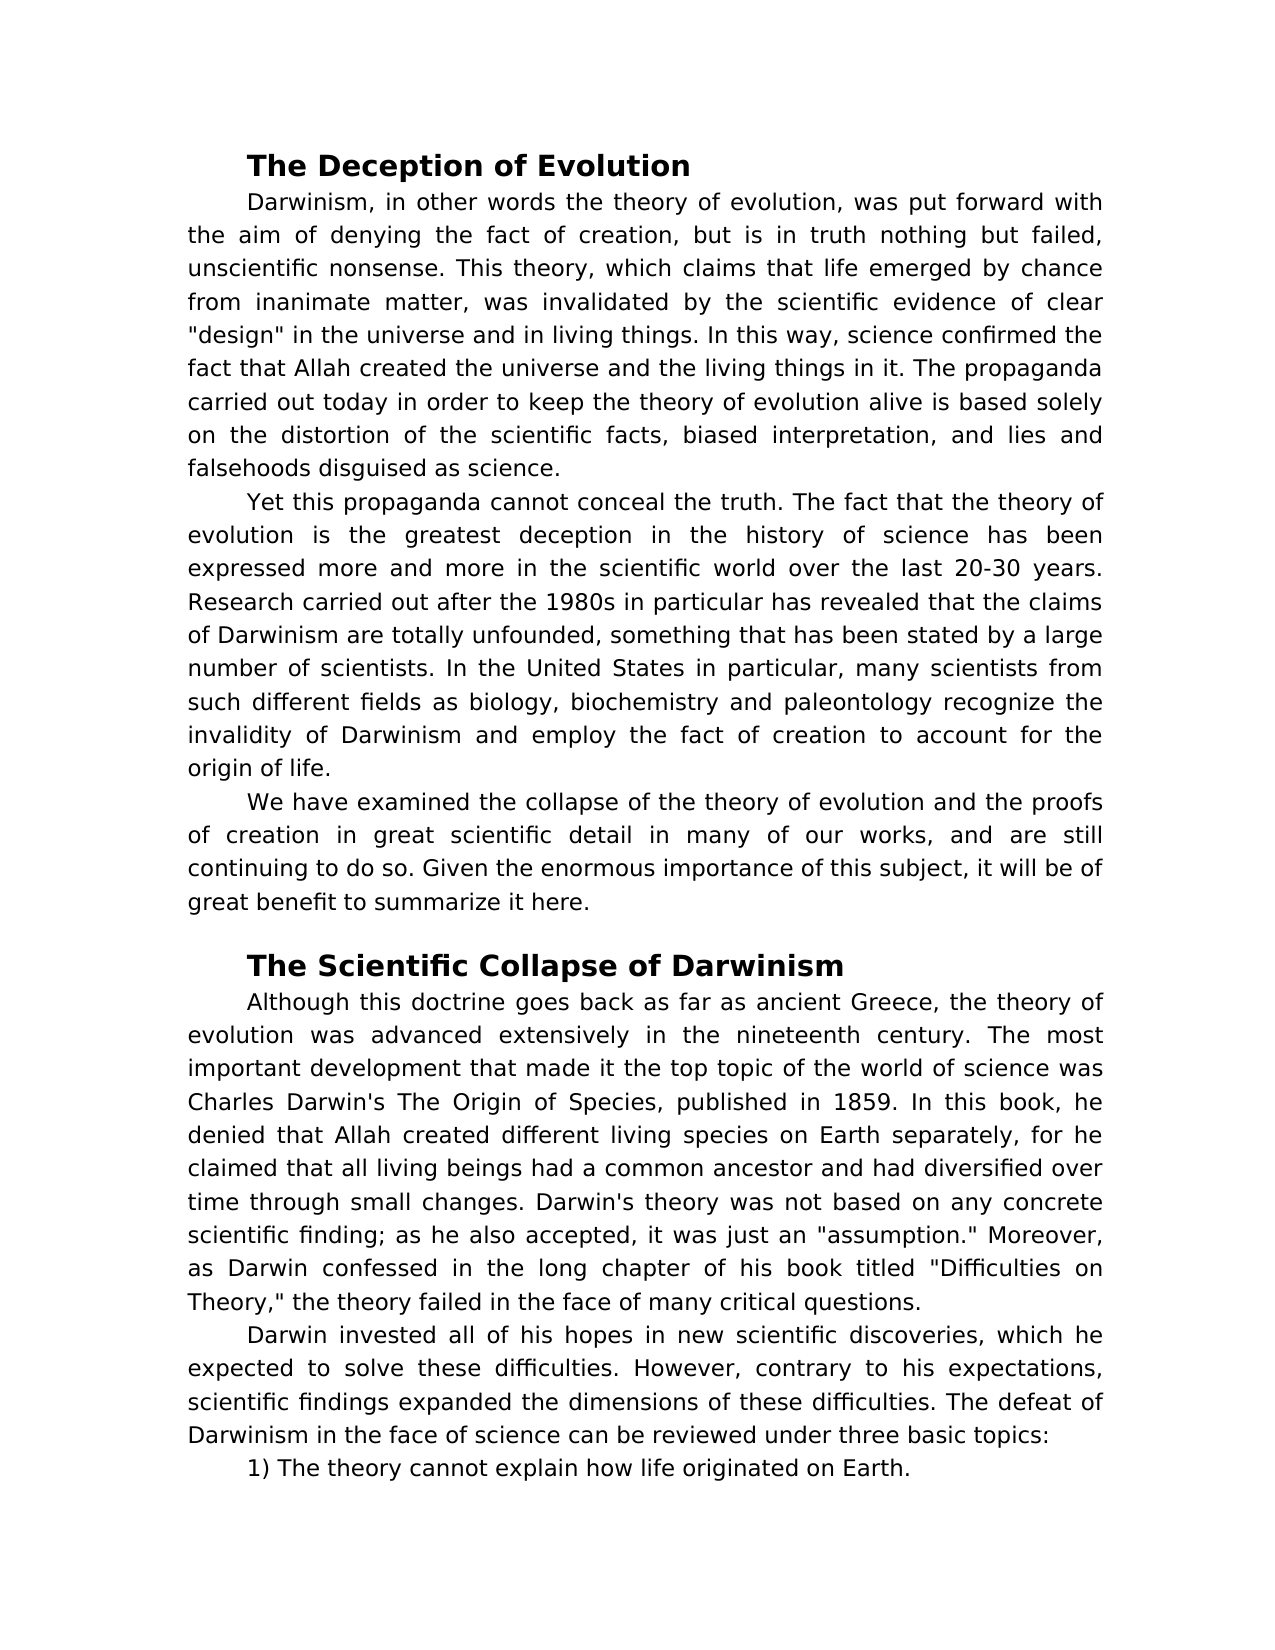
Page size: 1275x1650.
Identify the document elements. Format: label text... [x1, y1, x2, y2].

text 1) The theory cannot explain how life originated on Earth. [187, 1450, 1104, 1483]
text Darwinism, in other words the theory of evolution, was put forward with the aim of denying the fact of creation, but is in truth nothing but failed, unscientific nonsense. This theory, which claims that life emerged by chance from inanimate matter, was invalidated by the scientific evidence of clear "design" in the universe and in living things. In this way, science confirmed the fact that Allah created the universe and the living things in it. The propaganda carried out today in order to keep the theory of evolution alive is based solely on the distortion of the scientific facts, biased interpretation, and lies and falsehoods disguised as science. [187, 183, 1104, 483]
text Yet this propaganda cannot conceal the truth. The fact that the theory of evolution is the greatest deception in the history of science has been expressed more and more in the scientific world over the last 20-30 years. Research carried out after the 1980s in particular has revealed that the claims of Darwinism are totally unfounded, something that has been stated by a large number of scientists. In the United States in particular, many scientists from such different fields as biology, biochemistry and paleontology recognize the invalidity of Darwinism and employ the fact of creation to account for the origin of life. [187, 483, 1104, 783]
subtitle The Deception of Evolution [187, 150, 1104, 183]
text Although this doctrine goes back as far as ancient Greece, the theory of evolution was advanced extensively in the nineteenth century. The most important development that made it the top topic of the world of science was Charles Darwin's The Origin of Species, published in 1859. In this book, he denied that Allah created different living species on Earth separately, for he claimed that all living beings had a common ancestor and had diversified over time through small changes. Darwin's theory was not based on any concrete scientific finding; as he also accepted, it was just an "assumption." Moreover, as Darwin confessed in the long chapter of his book titled "Difficulties on Theory," the theory failed in the face of many critical questions. [187, 983, 1104, 1317]
text We have examined the collapse of the theory of evolution and the proofs of creation in great scientific detail in many of our works, and are still continuing to do so. Given the enormous importance of this subject, it will be of great benefit to summarize it here. [187, 783, 1104, 917]
text Darwin invested all of his hopes in new scientific discoveries, which he expected to solve these difficulties. However, contrary to his expectations, scientific findings expanded the dimensions of these difficulties. The defeat of Darwinism in the face of science can be reviewed under three basic topics: [187, 1317, 1104, 1450]
subtitle The Scientific Collapse of Darwinism [187, 950, 1104, 983]
